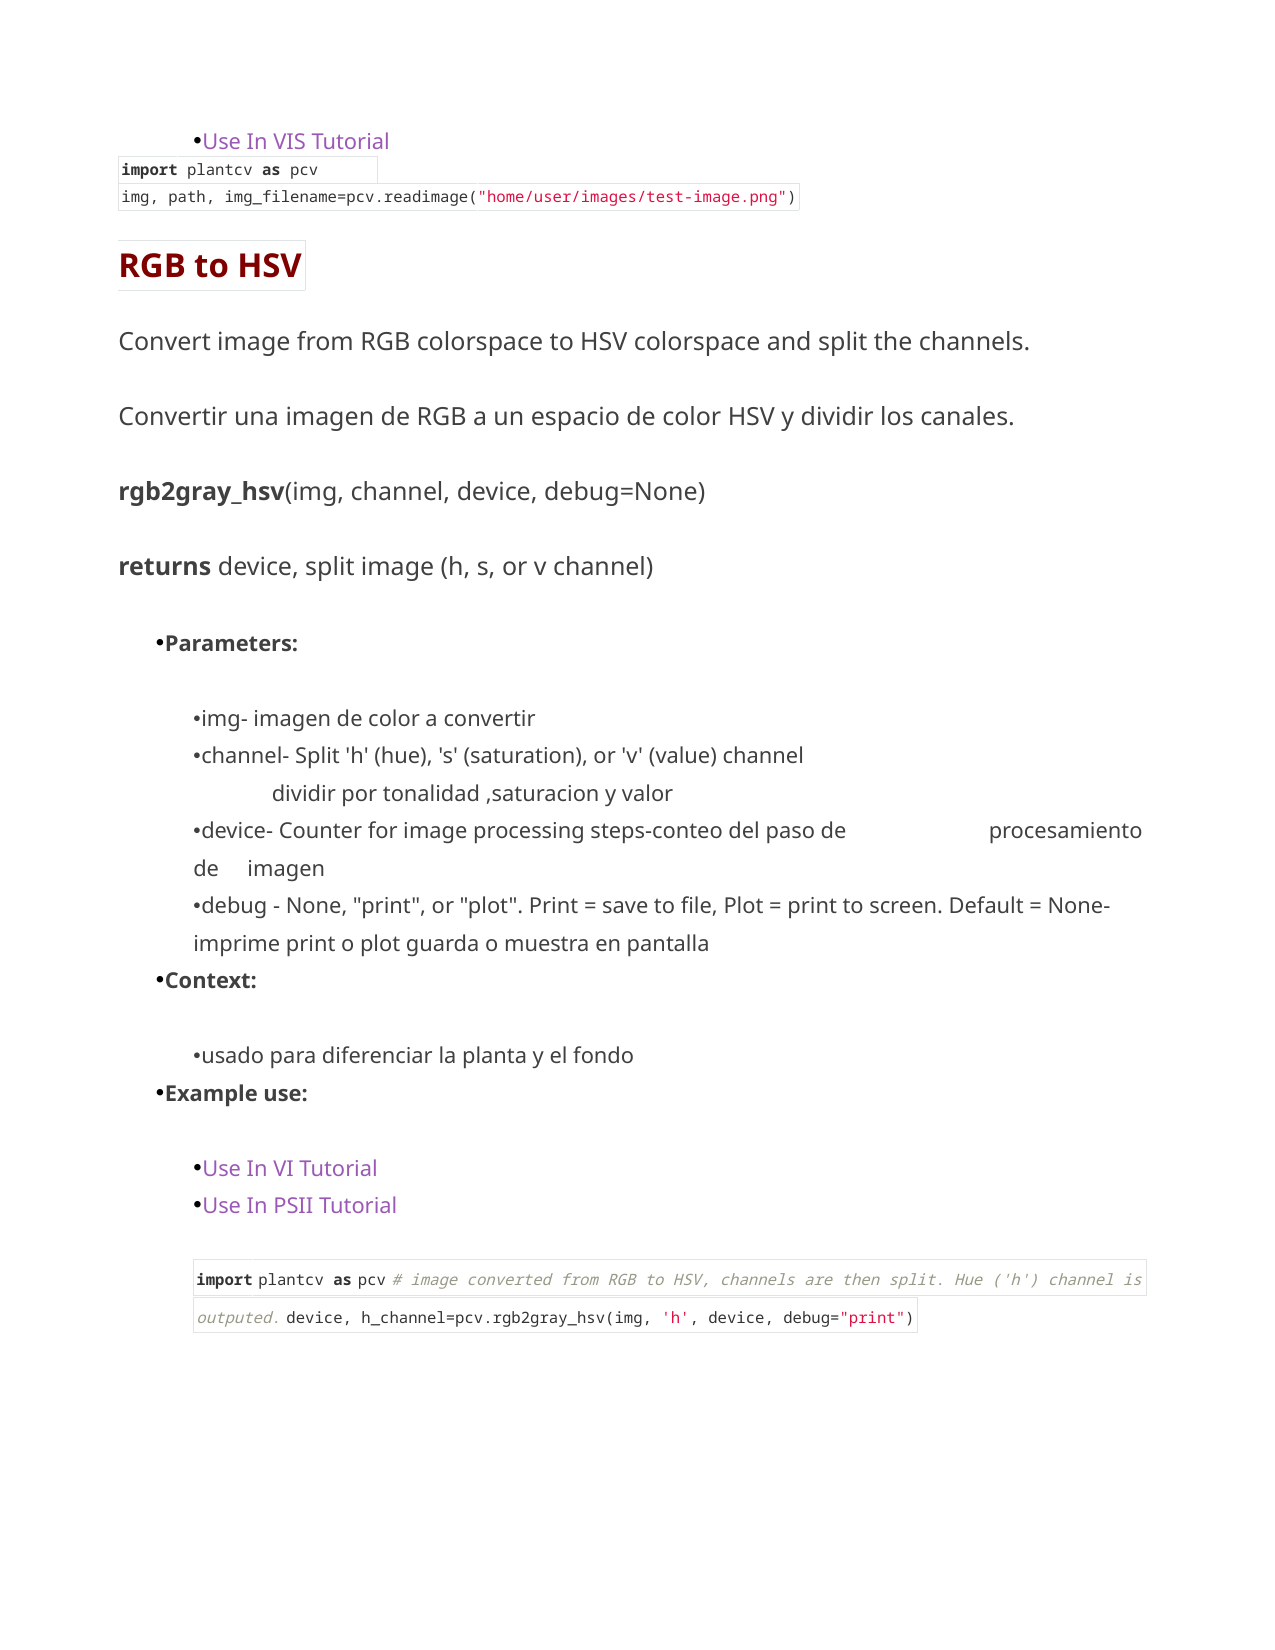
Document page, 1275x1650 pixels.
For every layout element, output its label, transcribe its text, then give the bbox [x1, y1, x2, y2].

list dividir por tonalidad ,saturacion y valor [118, 770, 1157, 807]
list img- imagen de color a convertir [193, 695, 1157, 732]
text returns device, split image (h, s, or v channel) [118, 545, 1157, 582]
list Parameters: [156, 620, 1157, 657]
text Convertir una imagen de RGB a un espacio de color HSV y dividir los canales. [118, 395, 1157, 432]
list Use In PSII Tutorial [193, 1182, 1157, 1220]
list usado para diferenciar la planta y el fondo [193, 1032, 1157, 1070]
text [378, 156, 1157, 183]
list Use In VI Tutorial [193, 1145, 1157, 1182]
list Use In VIS Tutorial [193, 118, 1157, 156]
text rgb2gray_hsv(img, channel, device, debug=None) [118, 470, 1157, 507]
list debug - None, "print", or "plot". Print = save to file, Plot = print to screen. Default = None-imprime print o plot guarda o muestra en pantalla [193, 882, 1157, 957]
text import plantcv as pcv # image converted from RGB to HSV, channels are then split. Hue ('h') channel is outputed. device, h_channel=pcv.rgb2gray_hsv(img, 'h', device, debug="print") [193, 1257, 1157, 1332]
text import plantcv as pcv [119, 157, 377, 183]
text Convert image from RGB colorspace to HSV colorspace and split the channels. [118, 320, 1157, 357]
text [800, 183, 1157, 210]
subtitle RGB to HSV [118, 241, 305, 290]
list channel- Split 'h' (hue), 's' (saturation), or 'v' (value) channel [193, 732, 1157, 770]
list Context: [156, 957, 1157, 995]
text img, path, img_filename=pcv.readimage("home/user/images/test-image.png") [119, 184, 799, 210]
list Example use: [156, 1070, 1157, 1107]
subtitle [306, 240, 1157, 290]
list device- Counter for image processing steps-conteo del paso de procesamiento de imagen [193, 807, 1157, 882]
